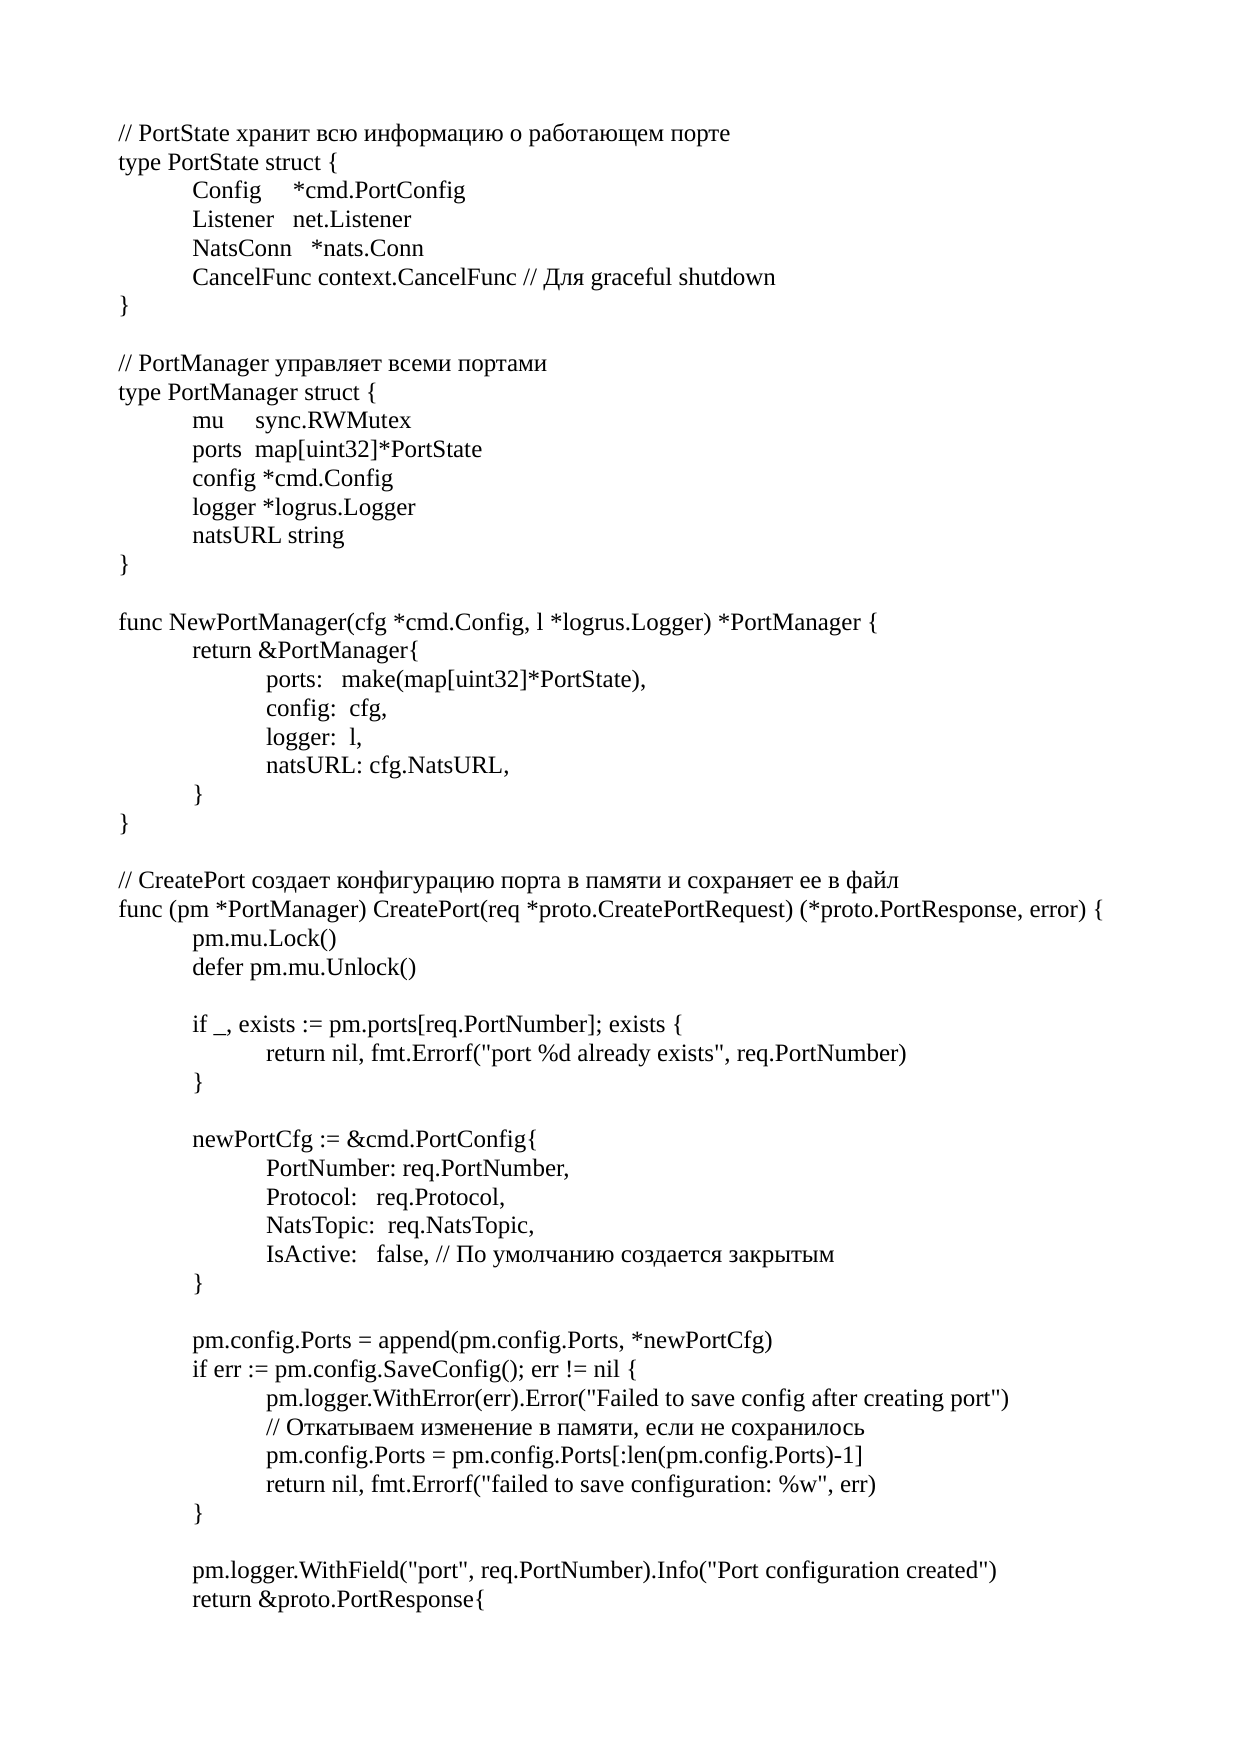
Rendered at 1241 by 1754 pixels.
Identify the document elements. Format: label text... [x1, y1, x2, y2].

text defer pm.mu.Unlock() [118, 952, 1122, 981]
text if _, exists := pm.ports[req.PortNumber]; exists { [118, 1009, 1122, 1038]
text func NewPortManager(cfg *cmd.Config, l *logrus.Logger) *PortManager { [118, 607, 1122, 636]
text } [118, 808, 1122, 837]
text Listener net.Listener [118, 204, 1122, 233]
text pm.config.Ports = pm.config.Ports[:len(pm.config.Ports)-1] [118, 1441, 1122, 1469]
text natsURL string [118, 521, 1122, 549]
text } [118, 1067, 1122, 1096]
text config: cfg, [118, 693, 1122, 722]
text config *cmd.Config [118, 463, 1122, 492]
text newPortCfg := &cmd.PortConfig{ [118, 1124, 1122, 1153]
text ports: make(map[uint32]*PortState), [118, 664, 1122, 693]
text return &proto.PortResponse{ [118, 1584, 1122, 1613]
text pm.logger.WithError(err).Error("Failed to save config after creating port") [118, 1383, 1122, 1412]
text NatsConn *nats.Conn [118, 233, 1122, 262]
text if err := pm.config.SaveConfig(); err != nil { [118, 1354, 1122, 1383]
text // PortManager управляет всеми портами [118, 348, 1122, 377]
text type PortState struct { [118, 147, 1122, 176]
text } [118, 549, 1122, 578]
text type PortManager struct { [118, 377, 1122, 406]
text } [118, 1498, 1122, 1527]
text NatsTopic: req.NatsTopic, [118, 1211, 1122, 1239]
text func (pm *PortManager) CreatePort(req *proto.CreatePortRequest) (*proto.PortResponse, error) { [118, 894, 1122, 923]
text ports map[uint32]*PortState [118, 434, 1122, 463]
text Config *cmd.PortConfig [118, 176, 1122, 204]
text IsActive: false, // По умолчанию создается закрытым [118, 1239, 1122, 1268]
text // Откатываем изменение в памяти, если не сохранилось [118, 1412, 1122, 1441]
text return nil, fmt.Errorf("failed to save configuration: %w", err) [118, 1469, 1122, 1498]
text pm.config.Ports = append(pm.config.Ports, *newPortCfg) [118, 1326, 1122, 1354]
text pm.mu.Lock() [118, 923, 1122, 952]
text CancelFunc context.CancelFunc // Для graceful shutdown [118, 262, 1122, 291]
text logger *logrus.Logger [118, 492, 1122, 521]
text } [118, 1268, 1122, 1297]
text mu sync.RWMutex [118, 406, 1122, 434]
text logger: l, [118, 722, 1122, 751]
text Protocol: req.Protocol, [118, 1182, 1122, 1211]
text return nil, fmt.Errorf("port %d already exists", req.PortNumber) [118, 1038, 1122, 1067]
text PortNumber: req.PortNumber, [118, 1153, 1122, 1182]
text natsURL: cfg.NatsURL, [118, 751, 1122, 779]
text // PortState хранит всю информацию о работающем порте [118, 118, 1122, 147]
text } [118, 291, 1122, 319]
text pm.logger.WithField("port", req.PortNumber).Info("Port configuration created") [118, 1556, 1122, 1584]
text // CreatePort создает конфигурацию порта в памяти и сохраняет ее в файл [118, 866, 1122, 894]
text return &PortManager{ [118, 636, 1122, 664]
text } [118, 779, 1122, 808]
